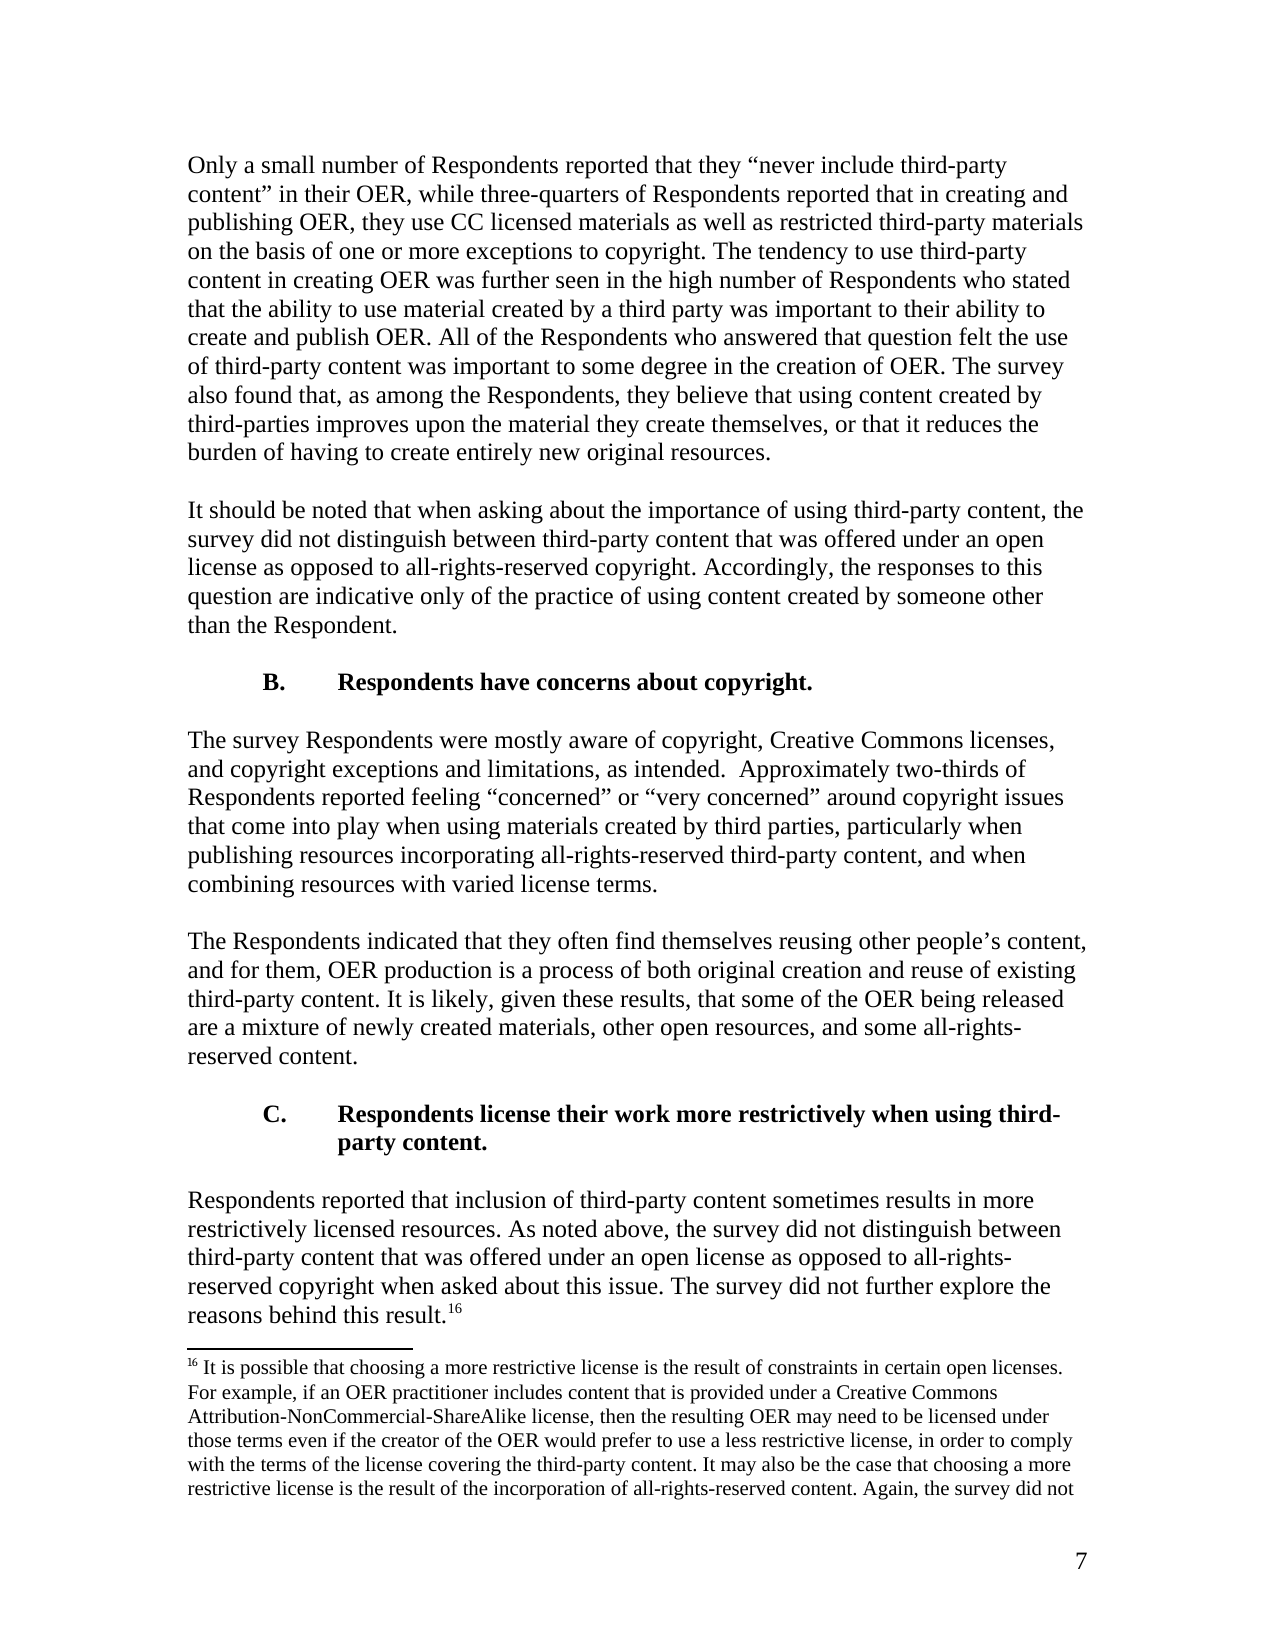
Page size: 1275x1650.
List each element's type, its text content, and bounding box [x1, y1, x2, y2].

text The survey Respondents were mostly aware of copyright, Creative Commons licenses, and copyright exceptions and limitations, as intended. Approximately two-thirds of Respondents reported feeling “concerned” or “very concerned” around copyright issues that come into play when using materials created by third parties, particularly when publishing resources incorporating all-rights-reserved third-party content, and when combining resources with varied license terms. [187, 725, 1087, 897]
text It is possible that choosing a more restrictive license is the result of constraints in certain open licenses. For example, if an OER practitioner includes content that is provided under a Creative Commons Attribution-NonCommercial-ShareAlike license, then the resulting OER may need to be licensed under those terms even if the creator of the OER would prefer to use a less restrictive license, in order to comply with the terms of the license covering the third-party content. It may also be the case that choosing a more restrictive license is the result of the incorporation of all-rights-reserved content. Again, the survey did not explore the reasons for that decision. [187, 1355, 1087, 1500]
text B. Respondents have concerns about copyright. [187, 667, 1087, 696]
text The Respondents indicated that they often find themselves reusing other people’s content, and for them, OER production is a process of both original creation and reuse of existing third-party content. It is likely, given these results, that some of the OER being released are a mixture of newly created materials, other open resources, and some all-rights-reserved content. [187, 926, 1087, 1070]
text It should be noted that when asking about the importance of using third-party content, the survey did not distinguish between third-party content that was offered under an open license as opposed to all-rights-reserved copyright. Accordingly, the responses to this question are indicative only of the practice of using content created by someone other than the Respondent. [187, 495, 1087, 639]
text Respondents reported that inclusion of third-party content sometimes results in more restrictively licensed resources. As noted above, the survey did not distinguish between third-party content that was offered under an open license as opposed to all-rights-reserved copyright when asked about this issue. The survey did not further explore the reasons behind this result. [187, 1185, 1087, 1329]
text C. Respondents license their work more restrictively when using third-party content. [262, 1099, 1087, 1156]
text Only a small number of Respondents reported that they “never include third-party content” in their OER, while three-quarters of Respondents reported that in creating and publishing OER, they use CC licensed materials as well as restricted third-party materials on the basis of one or more exceptions to copyright. The tendency to use third-party content in creating OER was further seen in the high number of Respondents who stated that the ability to use material created by a third party was important to their ability to create and publish OER. All of the Respondents who answered that question felt the use of third-party content was important to some degree in the creation of OER. The survey also found that, as among the Respondents, they believe that using content created by third-parties improves upon the material they create themselves, or that it reduces the burden of having to create entirely new original resources. [187, 150, 1087, 466]
